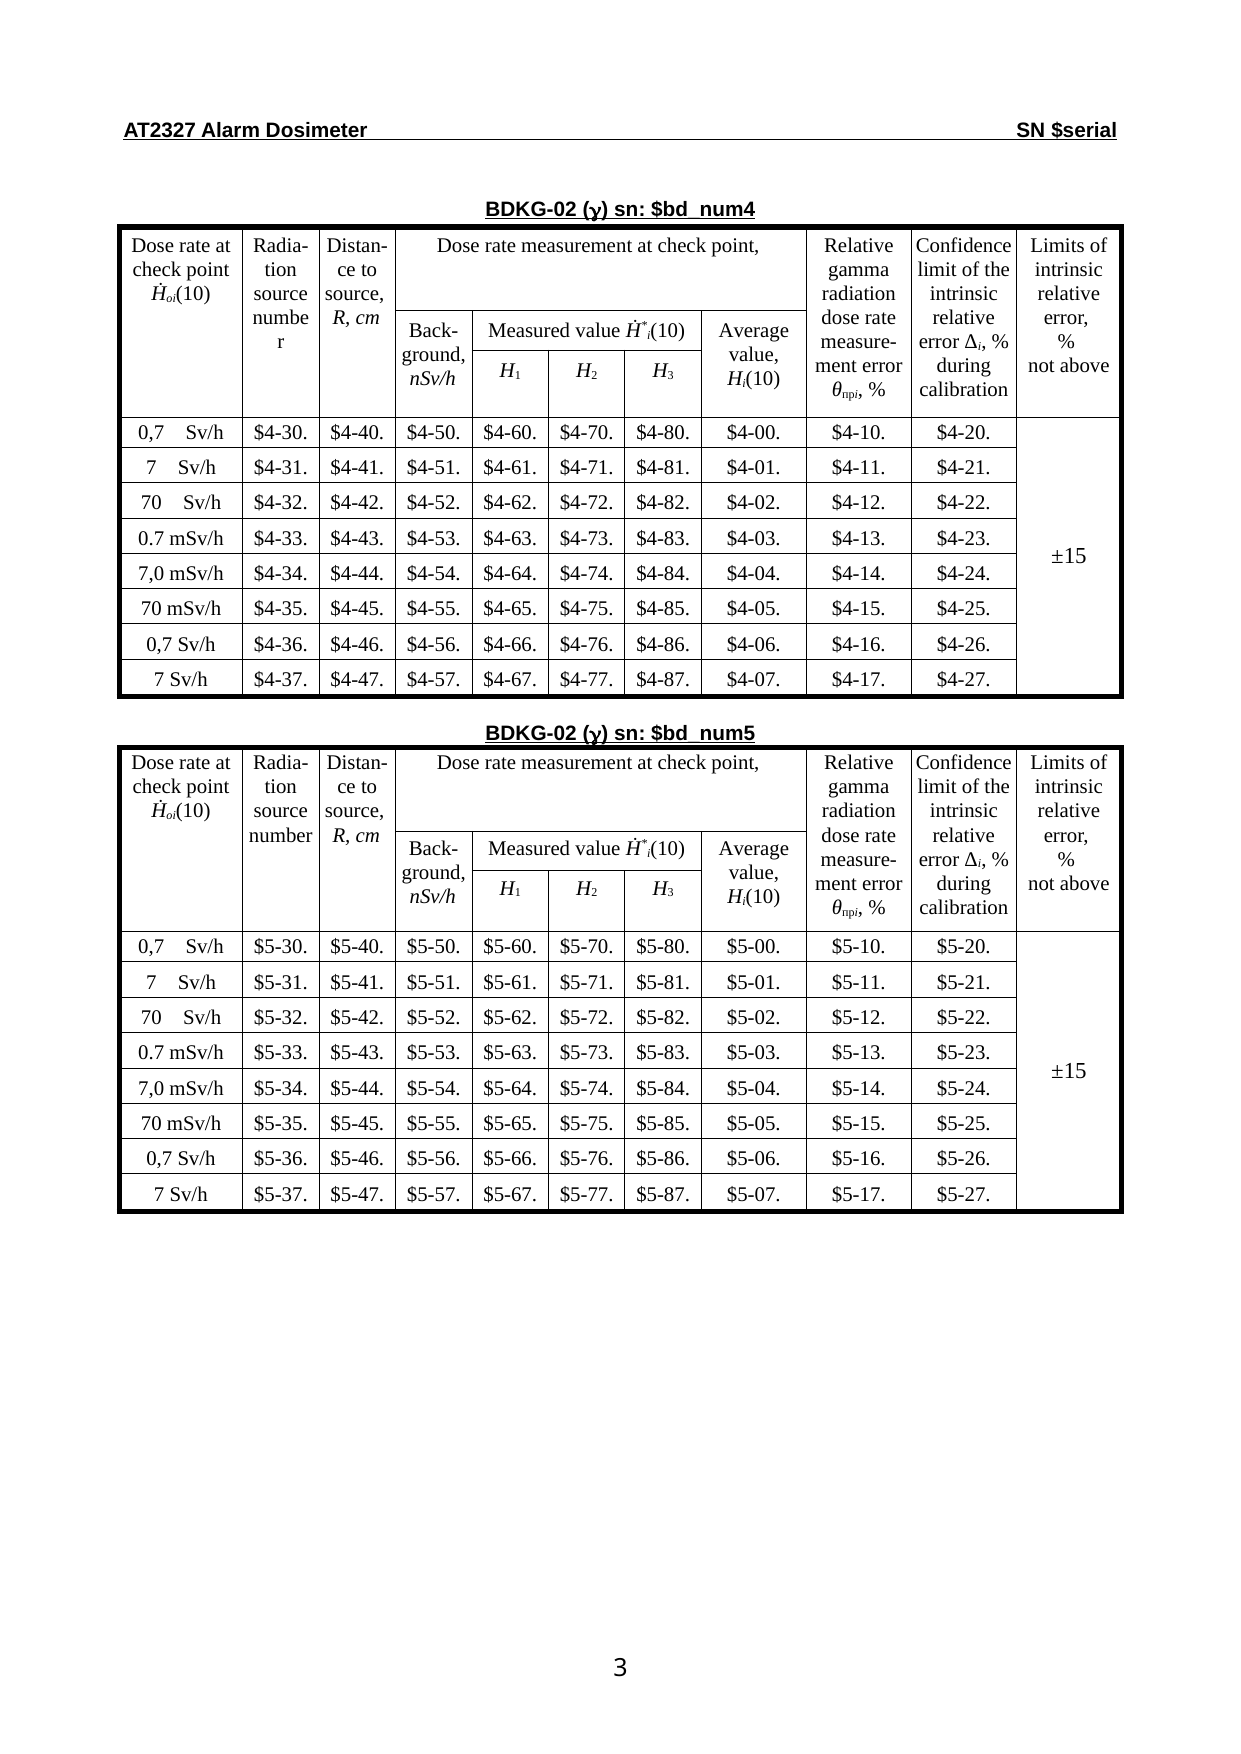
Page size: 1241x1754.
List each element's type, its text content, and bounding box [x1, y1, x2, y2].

table_cell $5-42. [320, 998, 395, 1032]
table_cell $4-27. [912, 660, 1016, 694]
table_cell 0.7 mSv/h [122, 1033, 242, 1067]
table_cell $4-50. [396, 418, 472, 447]
table_cell $4-46. [320, 624, 395, 659]
table_cell $4-06. [702, 624, 806, 659]
table_cell $4-52. [396, 483, 472, 517]
table_cell $5-27. [912, 1174, 1016, 1209]
table_cell $4-73. [549, 519, 624, 553]
table_cell Distan-ce to source, R, сm [320, 230, 395, 417]
table_cell $4-17. [807, 660, 911, 694]
table_cell $4-56. [396, 624, 472, 659]
table_cell $5-66. [473, 1139, 548, 1173]
table_cell 7 Sv/h [122, 448, 242, 482]
table_cell $4-34. [243, 554, 319, 588]
table_cell $4-40. [320, 418, 395, 447]
table_cell 0,7 Sv/h [122, 418, 242, 447]
table_cell $4-47. [320, 660, 395, 694]
table_cell $5-56. [396, 1139, 472, 1173]
table_cell $4-70. [549, 418, 624, 447]
table_cell 7 Sv/h [122, 660, 242, 694]
table_cell Radia-tion source number [243, 750, 319, 931]
table_cell Measured value Ḣ*i(10) [473, 311, 701, 349]
table_cell $4-76. [549, 624, 624, 659]
table_cell Radia-tion source number [243, 230, 319, 417]
table_cell $4-16. [807, 624, 911, 659]
table_cell $4-43. [320, 519, 395, 553]
table_cell $4-85. [625, 589, 701, 623]
table_cell $5-32. [243, 998, 319, 1032]
table_cell $5-02. [702, 998, 806, 1032]
table_cell Confidence limit of the intrinsic relative error Δi, % during calibration [912, 230, 1016, 417]
table_cell $4-53. [396, 519, 472, 553]
table_cell $4-13. [807, 519, 911, 553]
table_cell $4-36. [243, 624, 319, 659]
table_cell $5-04. [702, 1069, 806, 1103]
table_cell $5-70. [549, 932, 624, 961]
table_cell $5-75. [549, 1104, 624, 1138]
table_cell H2 [549, 351, 624, 417]
table_cell $4-61. [473, 448, 548, 482]
table_cell $4-00. [702, 418, 806, 447]
table_cell $5-12. [807, 998, 911, 1032]
table_cell $5-40. [320, 932, 395, 961]
table_cell $5-22. [912, 998, 1016, 1032]
table_cell $5-41. [320, 962, 395, 997]
table_cell $5-03. [702, 1033, 806, 1067]
table_cell $4-44. [320, 554, 395, 588]
table_cell 7,0 mSv/h [122, 554, 242, 588]
table_cell Back-ground, nSv/h [396, 832, 472, 931]
table_cell $5-31. [243, 962, 319, 997]
table_cell $5-72. [549, 998, 624, 1032]
table_cell Limits of intrinsic relative error, % not above [1017, 230, 1119, 417]
table_cell $4-71. [549, 448, 624, 482]
table_cell H3 [625, 351, 701, 417]
table_cell Measured value Ḣ*i(10) [473, 832, 701, 870]
table_cell $4-02. [702, 483, 806, 517]
table_cell $4-14. [807, 554, 911, 588]
table_cell 0,7 Sv/h [122, 624, 242, 659]
table_cell $5-87. [625, 1174, 701, 1209]
table_cell Back-ground, nSv/h [396, 311, 472, 417]
table_cell $5-51. [396, 962, 472, 997]
table_cell 70 mSv/h [122, 1104, 242, 1138]
table_cell $5-67. [473, 1174, 548, 1209]
table_cell $5-50. [396, 932, 472, 961]
table_cell $5-61. [473, 962, 548, 997]
table_cell $4-77. [549, 660, 624, 694]
table_cell $5-57. [396, 1174, 472, 1209]
table_cell $4-42. [320, 483, 395, 517]
table_cell $5-63. [473, 1033, 548, 1067]
table_cell $4-83. [625, 519, 701, 553]
table_cell $4-10. [807, 418, 911, 447]
table_cell Dose rate measurement at check point, [396, 230, 806, 310]
table_cell $5-43. [320, 1033, 395, 1067]
table_cell $4-84. [625, 554, 701, 588]
table_cell $5-06. [702, 1139, 806, 1173]
table_cell $4-25. [912, 589, 1016, 623]
table_cell 70 Sv/h [122, 998, 242, 1032]
table_cell $4-51. [396, 448, 472, 482]
table_cell $5-76. [549, 1139, 624, 1173]
table_cell $5-52. [396, 998, 472, 1032]
table_cell $5-36. [243, 1139, 319, 1173]
table_cell 7,0 mSv/h [122, 1069, 242, 1103]
table_cell $4-45. [320, 589, 395, 623]
table_cell $4-86. [625, 624, 701, 659]
table_cell 0.7 mSv/h [122, 519, 242, 553]
table_cell $5-46. [320, 1139, 395, 1173]
table_cell $5-86. [625, 1139, 701, 1173]
table_cell $5-00. [702, 932, 806, 961]
table_cell $4-04. [702, 554, 806, 588]
table_cell $4-75. [549, 589, 624, 623]
table_cell $5-84. [625, 1069, 701, 1103]
table_cell Limits of intrinsic relative error, % not above [1017, 750, 1119, 931]
table_cell $4-67. [473, 660, 548, 694]
table_cell $4-05. [702, 589, 806, 623]
table_cell $5-82. [625, 998, 701, 1032]
table_cell Confidence limit of the intrinsic relative error Δi, % during calibration [912, 750, 1016, 931]
table_cell $5-23. [912, 1033, 1016, 1067]
table_cell Dose rate measurement at check point, [396, 750, 806, 831]
table_cell $5-07. [702, 1174, 806, 1209]
table_cell $4-21. [912, 448, 1016, 482]
table_cell $5-64. [473, 1069, 548, 1103]
table_cell Relative gamma radiation dose rate measure-ment error θпрi, % [807, 230, 911, 417]
table_cell $4-31. [243, 448, 319, 482]
table_cell $5-37. [243, 1174, 319, 1209]
table_cell $5-25. [912, 1104, 1016, 1138]
table_cell $5-11. [807, 962, 911, 997]
table_cell $4-30. [243, 418, 319, 447]
table_cell $5-16. [807, 1139, 911, 1173]
table_cell $4-11. [807, 448, 911, 482]
table_cell $4-12. [807, 483, 911, 517]
table_cell $4-65. [473, 589, 548, 623]
table_cell $4-01. [702, 448, 806, 482]
table_cell H1 [473, 871, 548, 931]
table_cell 0,7 Sv/h [122, 932, 242, 961]
table_cell H2 [549, 871, 624, 931]
table_cell 70 Sv/h [122, 483, 242, 517]
table_cell $5-77. [549, 1174, 624, 1209]
table_cell Dose rate at check point Ḣoi(10) [122, 230, 242, 417]
table_cell $4-41. [320, 448, 395, 482]
table_cell $5-05. [702, 1104, 806, 1138]
table_cell $5-45. [320, 1104, 395, 1138]
table_cell Relative gamma radiation dose rate measure-ment error θпрi, % [807, 750, 911, 931]
table_cell $5-62. [473, 998, 548, 1032]
table_cell $5-17. [807, 1174, 911, 1209]
table_cell $5-33. [243, 1033, 319, 1067]
table_cell H1 [473, 351, 548, 417]
table_cell $4-66. [473, 624, 548, 659]
table_cell Distan-ce to source, R, сm [320, 750, 395, 931]
table_cell $4-35. [243, 589, 319, 623]
table_cell $4-33. [243, 519, 319, 553]
table_cell $5-34. [243, 1069, 319, 1103]
table_cell $4-03. [702, 519, 806, 553]
table_cell $5-21. [912, 962, 1016, 997]
table_cell H3 [625, 871, 701, 931]
table_cell $5-83. [625, 1033, 701, 1067]
table_cell $5-65. [473, 1104, 548, 1138]
table_cell 0,7 Sv/h [122, 1139, 242, 1173]
table_cell $4-60. [473, 418, 548, 447]
table_cell ±15 [1017, 932, 1119, 1209]
table_cell ±15 [1017, 418, 1119, 694]
table_cell $5-71. [549, 962, 624, 997]
table_cell $4-63. [473, 519, 548, 553]
table_cell $5-55. [396, 1104, 472, 1138]
table_cell $5-74. [549, 1069, 624, 1103]
table_cell Average value, Hi(10) [702, 832, 806, 931]
table_cell $5-81. [625, 962, 701, 997]
table_cell $4-20. [912, 418, 1016, 447]
table_cell $4-82. [625, 483, 701, 517]
table_cell $4-26. [912, 624, 1016, 659]
table_cell $4-24. [912, 554, 1016, 588]
table_cell $4-74. [549, 554, 624, 588]
table_cell $5-15. [807, 1104, 911, 1138]
table_cell $5-10. [807, 932, 911, 961]
table_cell $4-22. [912, 483, 1016, 517]
table_cell $4-37. [243, 660, 319, 694]
table_cell $5-85. [625, 1104, 701, 1138]
table_cell $5-20. [912, 932, 1016, 961]
table_cell $5-47. [320, 1174, 395, 1209]
table_cell $5-14. [807, 1069, 911, 1103]
table_cell $4-07. [702, 660, 806, 694]
table_cell $4-54. [396, 554, 472, 588]
table_cell $5-30. [243, 932, 319, 961]
table_cell $4-23. [912, 519, 1016, 553]
table_header BDKG-02 () sn: $bd_num5 [119, 699, 1121, 745]
table_cell 7 Sv/h [122, 962, 242, 997]
table_cell $4-55. [396, 589, 472, 623]
table_cell $5-35. [243, 1104, 319, 1138]
table_cell $4-62. [473, 483, 548, 517]
table_cell $4-57. [396, 660, 472, 694]
table_cell Average value, Hi(10) [702, 311, 806, 417]
table_cell $5-73. [549, 1033, 624, 1067]
table_cell 70 mSv/h [122, 589, 242, 623]
table_cell $4-87. [625, 660, 701, 694]
table_cell $5-26. [912, 1139, 1016, 1173]
table_cell 7 Sv/h [122, 1174, 242, 1209]
table_header BDKG-02 () sn: $bd_num4 [119, 179, 1121, 224]
table_cell $5-53. [396, 1033, 472, 1067]
table_cell $4-80. [625, 418, 701, 447]
table_cell $5-60. [473, 932, 548, 961]
table_cell $5-80. [625, 932, 701, 961]
table_cell $4-81. [625, 448, 701, 482]
table_cell $4-32. [243, 483, 319, 517]
table_cell $5-54. [396, 1069, 472, 1103]
table_cell $5-44. [320, 1069, 395, 1103]
table_cell $4-64. [473, 554, 548, 588]
table_cell $5-01. [702, 962, 806, 997]
table_cell $4-72. [549, 483, 624, 517]
table_cell $5-24. [912, 1069, 1016, 1103]
table_cell $4-15. [807, 589, 911, 623]
table_cell Dose rate at check point Ḣoi(10) [122, 750, 242, 931]
table_cell $5-13. [807, 1033, 911, 1067]
